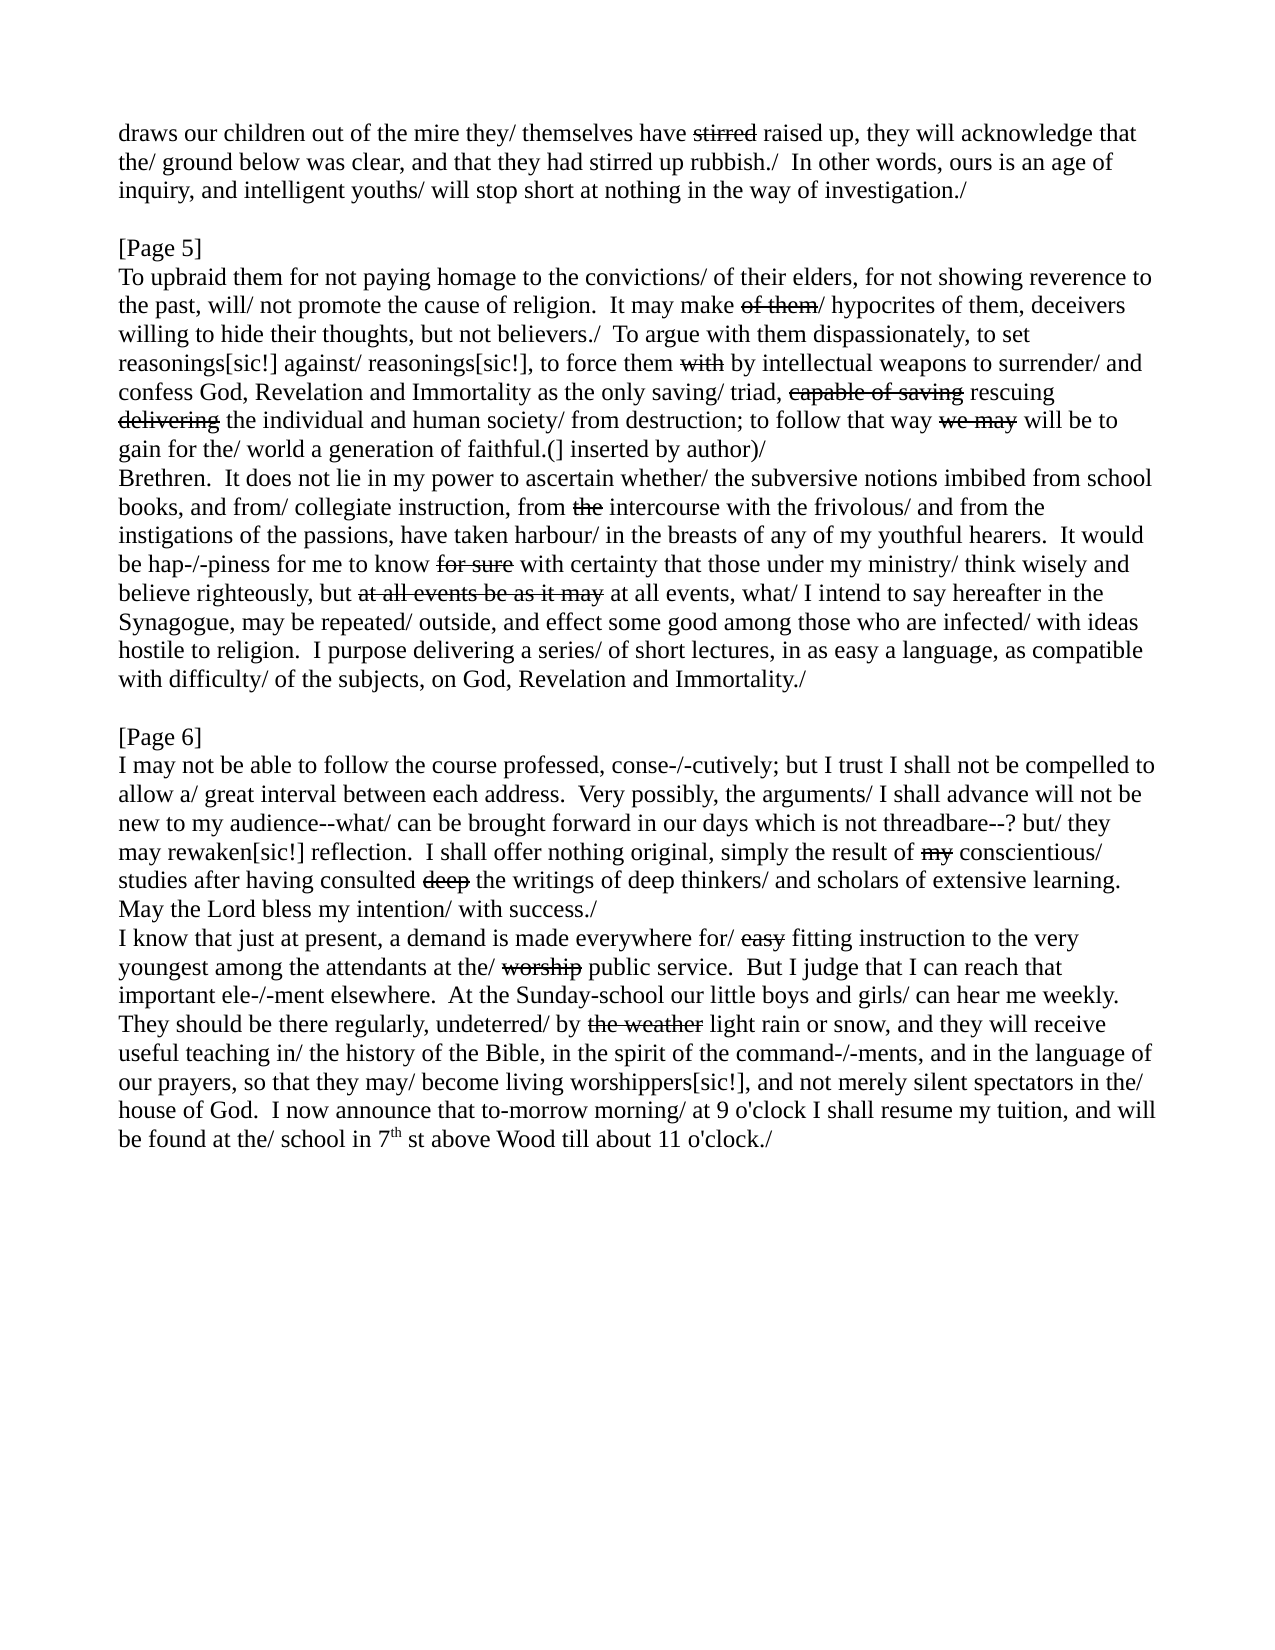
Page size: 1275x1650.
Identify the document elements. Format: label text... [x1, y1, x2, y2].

text To upbraid them for not paying homage to the convictions/ of their elders, for not showing reverence to the past, will/ not promote the cause of religion. It may make of them/ hypocrites of them, deceivers willing to hide their thoughts, but not believers./ To argue with them dispassionately, to set reasonings[sic!] against/ reasonings[sic!], to force them with by intellectual weapons to surrender/ and confess God, Revelation and Immortality as the only saving/ triad, capable of saving rescuing delivering the individual and human society/ from destruction; to follow that way we may will be to gain for the/ world a generation of faithful.(] inserted by author)/ [118, 262, 1157, 463]
text draws our children out of the mire they/ themselves have stirred raised up, they will acknowledge that the/ ground below was clear, and that they had stirred up rubbish./ In other words, ours is an age of inquiry, and intelligent youths/ will stop short at nothing in the way of investigation./ [118, 118, 1157, 204]
text [Page 6] [118, 722, 1157, 751]
text I may not be able to follow the course professed, conse-/-cutively; but I trust I shall not be compelled to allow a/ great interval between each address. Very possibly, the arguments/ I shall advance will not be new to my audience--what/ can be brought forward in our days which is not threadbare--? but/ they may rewaken[sic!] reflection. I shall offer nothing original, simply the result of my conscientious/ studies after having consulted deep the writings of deep thinkers/ and scholars of extensive learning. May the Lord bless my intention/ with success./ [118, 751, 1157, 923]
text I know that just at present, a demand is made everywhere for/ easy fitting instruction to the very youngest among the attendants at the/ worship public service. But I judge that I can reach that important ele-/-ment elsewhere. At the Sunday-school our little boys and girls/ can hear me weekly. They should be there regularly, undeterred/ by the weather light rain or snow, and they will receive useful teaching in/ the history of the Bible, in the spirit of the command-/-ments, and in the language of our prayers, so that they may/ become living worshippers[sic!], and not merely silent spectators in the/ house of God. I now announce that to-morrow morning/ at 9 o'clock I shall resume my tuition, and will be found at the/ school in 7th st above Wood till about 11 o'clock./ [118, 923, 1157, 1153]
text [Page 5] [118, 233, 1157, 262]
text Brethren. It does not lie in my power to ascertain whether/ the subversive notions imbibed from school books, and from/ collegiate instruction, from the intercourse with the frivolous/ and from the instigations of the passions, have taken harbour/ in the breasts of any of my youthful hearers. It would be hap-/-piness for me to know for sure with certainty that those under my ministry/ think wisely and believe righteously, but at all events be as it may at all events, what/ I intend to say hereafter in the Synagogue, may be repeated/ outside, and effect some good among those who are infected/ with ideas hostile to religion. I purpose delivering a series/ of short lectures, in as easy a language, as compatible with difficulty/ of the subjects, on God, Revelation and Immortality./ [118, 463, 1157, 693]
